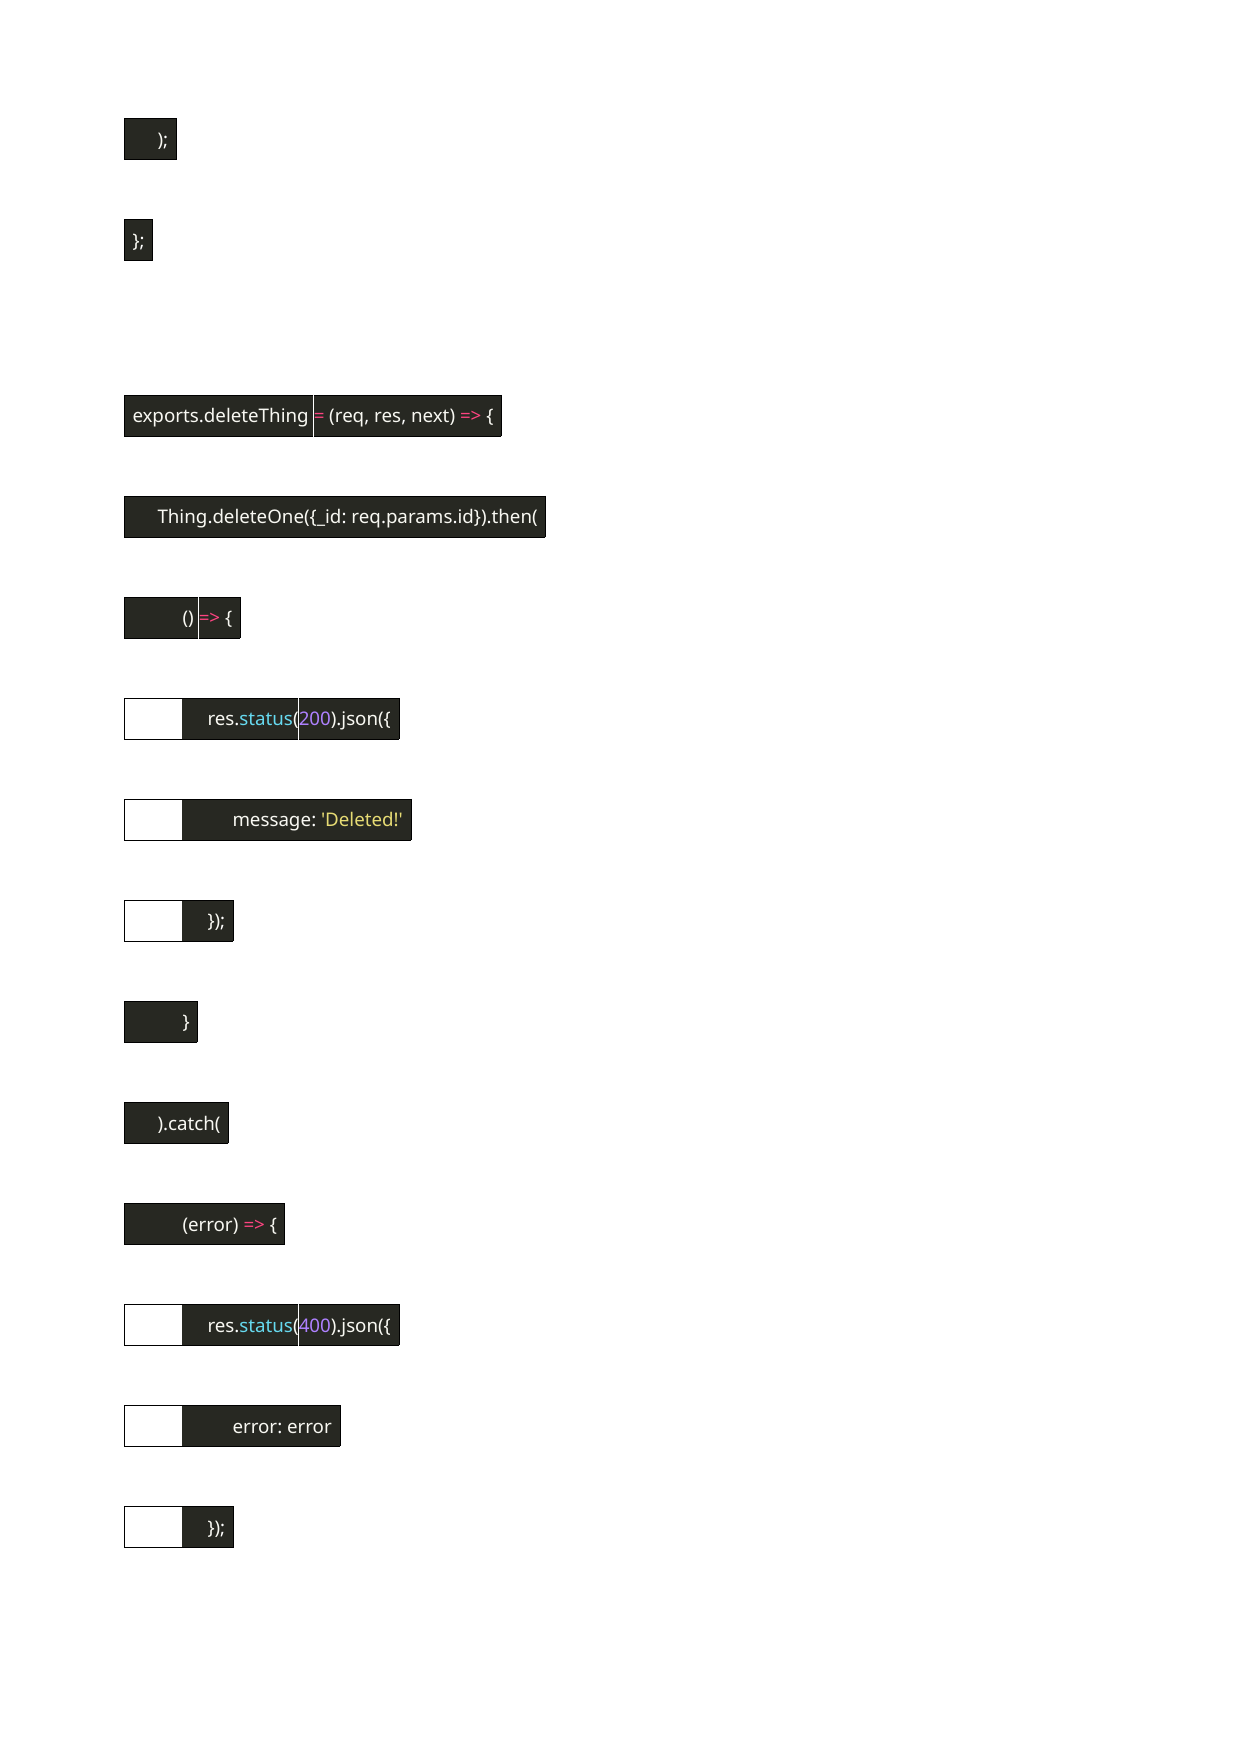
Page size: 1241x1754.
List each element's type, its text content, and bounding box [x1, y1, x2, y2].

text message: 'Deleted!' [125, 800, 411, 840]
text [400, 698, 1111, 739]
text } [125, 1002, 197, 1042]
text [177, 118, 1111, 159]
text () => { [125, 598, 240, 638]
text [234, 1506, 1111, 1547]
text [153, 219, 1111, 261]
text exports.deleteThing = (req, res, next) => { [125, 396, 501, 436]
text error: error [125, 1406, 340, 1446]
text [400, 1304, 1111, 1345]
text }); [125, 1507, 233, 1547]
text }); [125, 901, 233, 941]
text [234, 900, 1111, 941]
text [341, 1405, 1111, 1446]
text [285, 1203, 1111, 1244]
text Thing.deleteOne({_id: req.params.id}).then( [125, 497, 545, 537]
text [412, 799, 1111, 840]
text res.status(400).json({ [125, 1305, 399, 1345]
text ).catch( [125, 1103, 228, 1143]
text (error) => { [125, 1204, 284, 1244]
text [546, 496, 1111, 537]
text res.status(200).json({ [125, 699, 399, 739]
text [198, 1001, 1111, 1042]
text [229, 1102, 1111, 1143]
text }; [125, 220, 152, 260]
text [502, 395, 1111, 436]
text ); [125, 119, 176, 159]
text [241, 597, 1111, 638]
